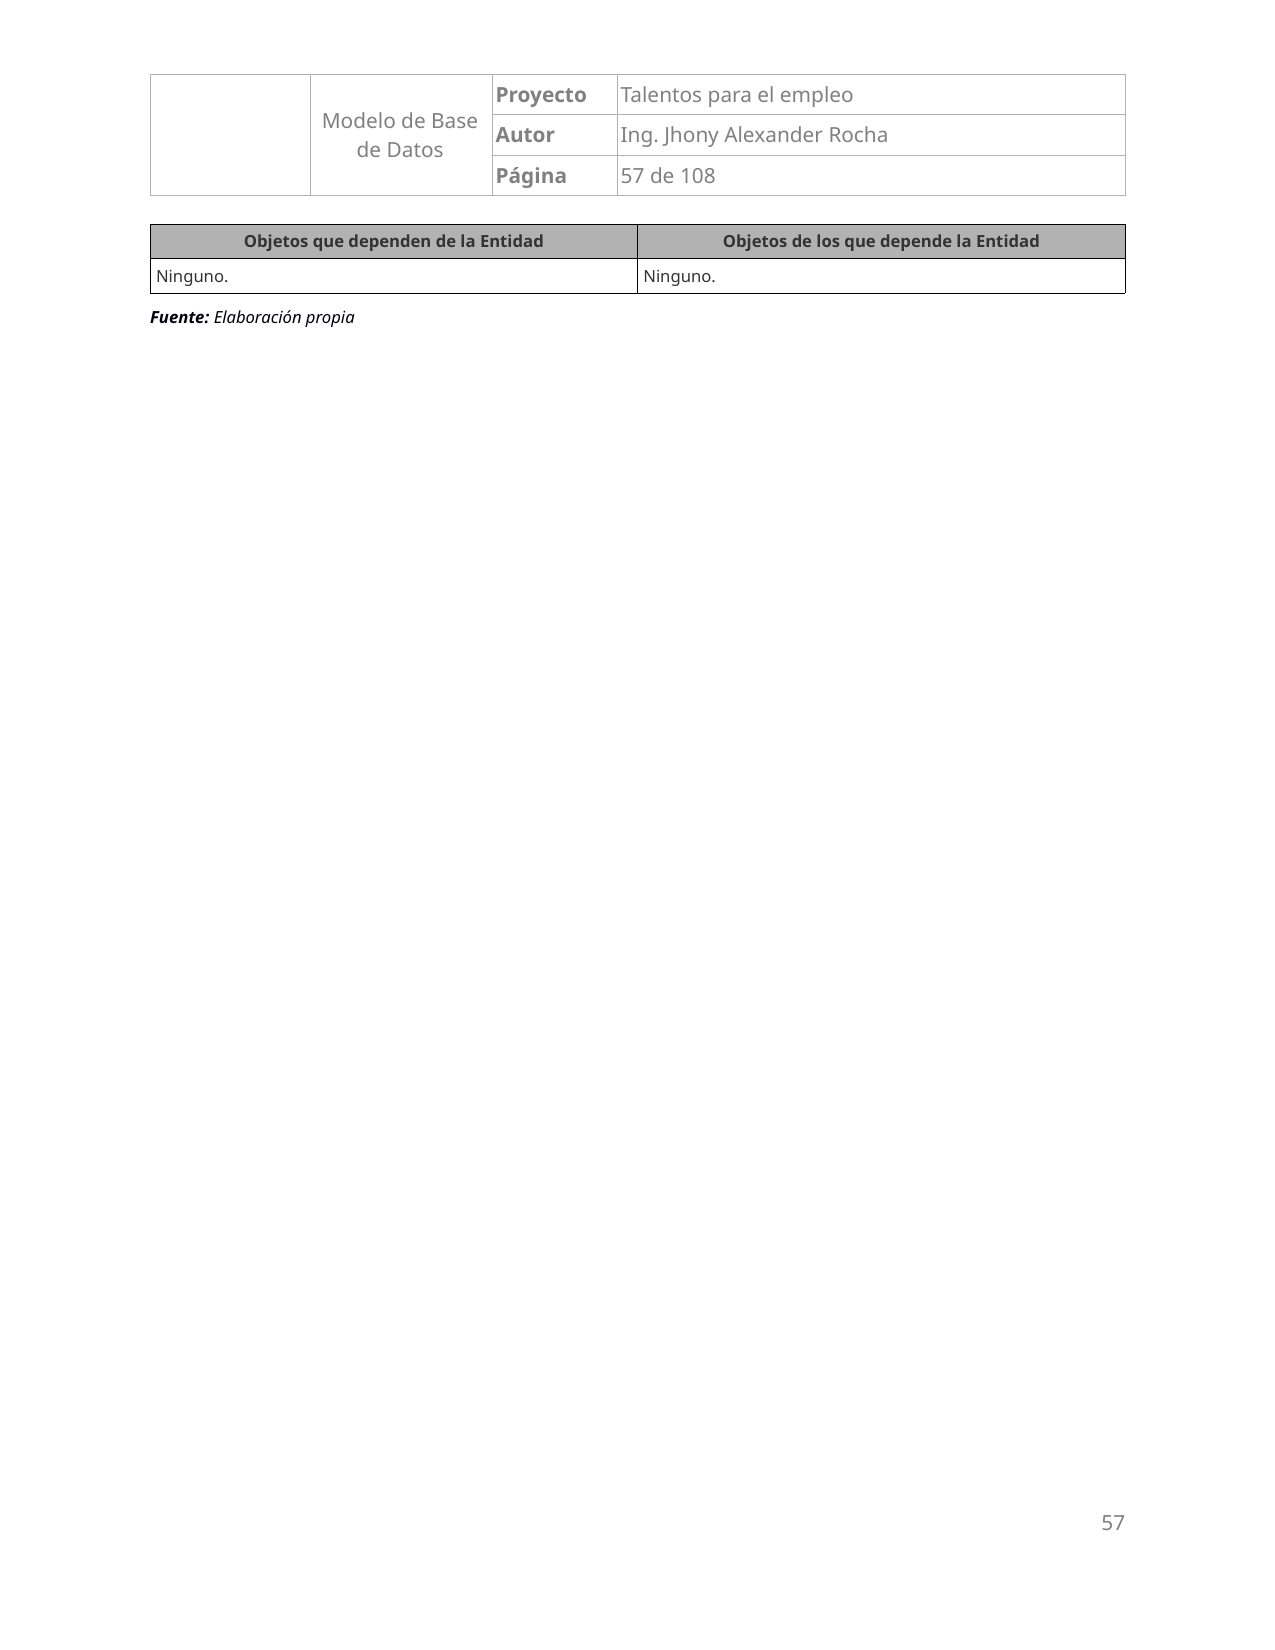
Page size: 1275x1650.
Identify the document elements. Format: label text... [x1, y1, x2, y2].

table_cell Ninguno. [638, 259, 1125, 293]
text Fuente: Elaboración propia [150, 305, 1125, 328]
table_cell Ninguno. [151, 259, 637, 293]
table_cell Objetos de los que depende la Entidad [638, 225, 1125, 258]
table_cell Objetos que dependen de la Entidad [151, 225, 637, 258]
